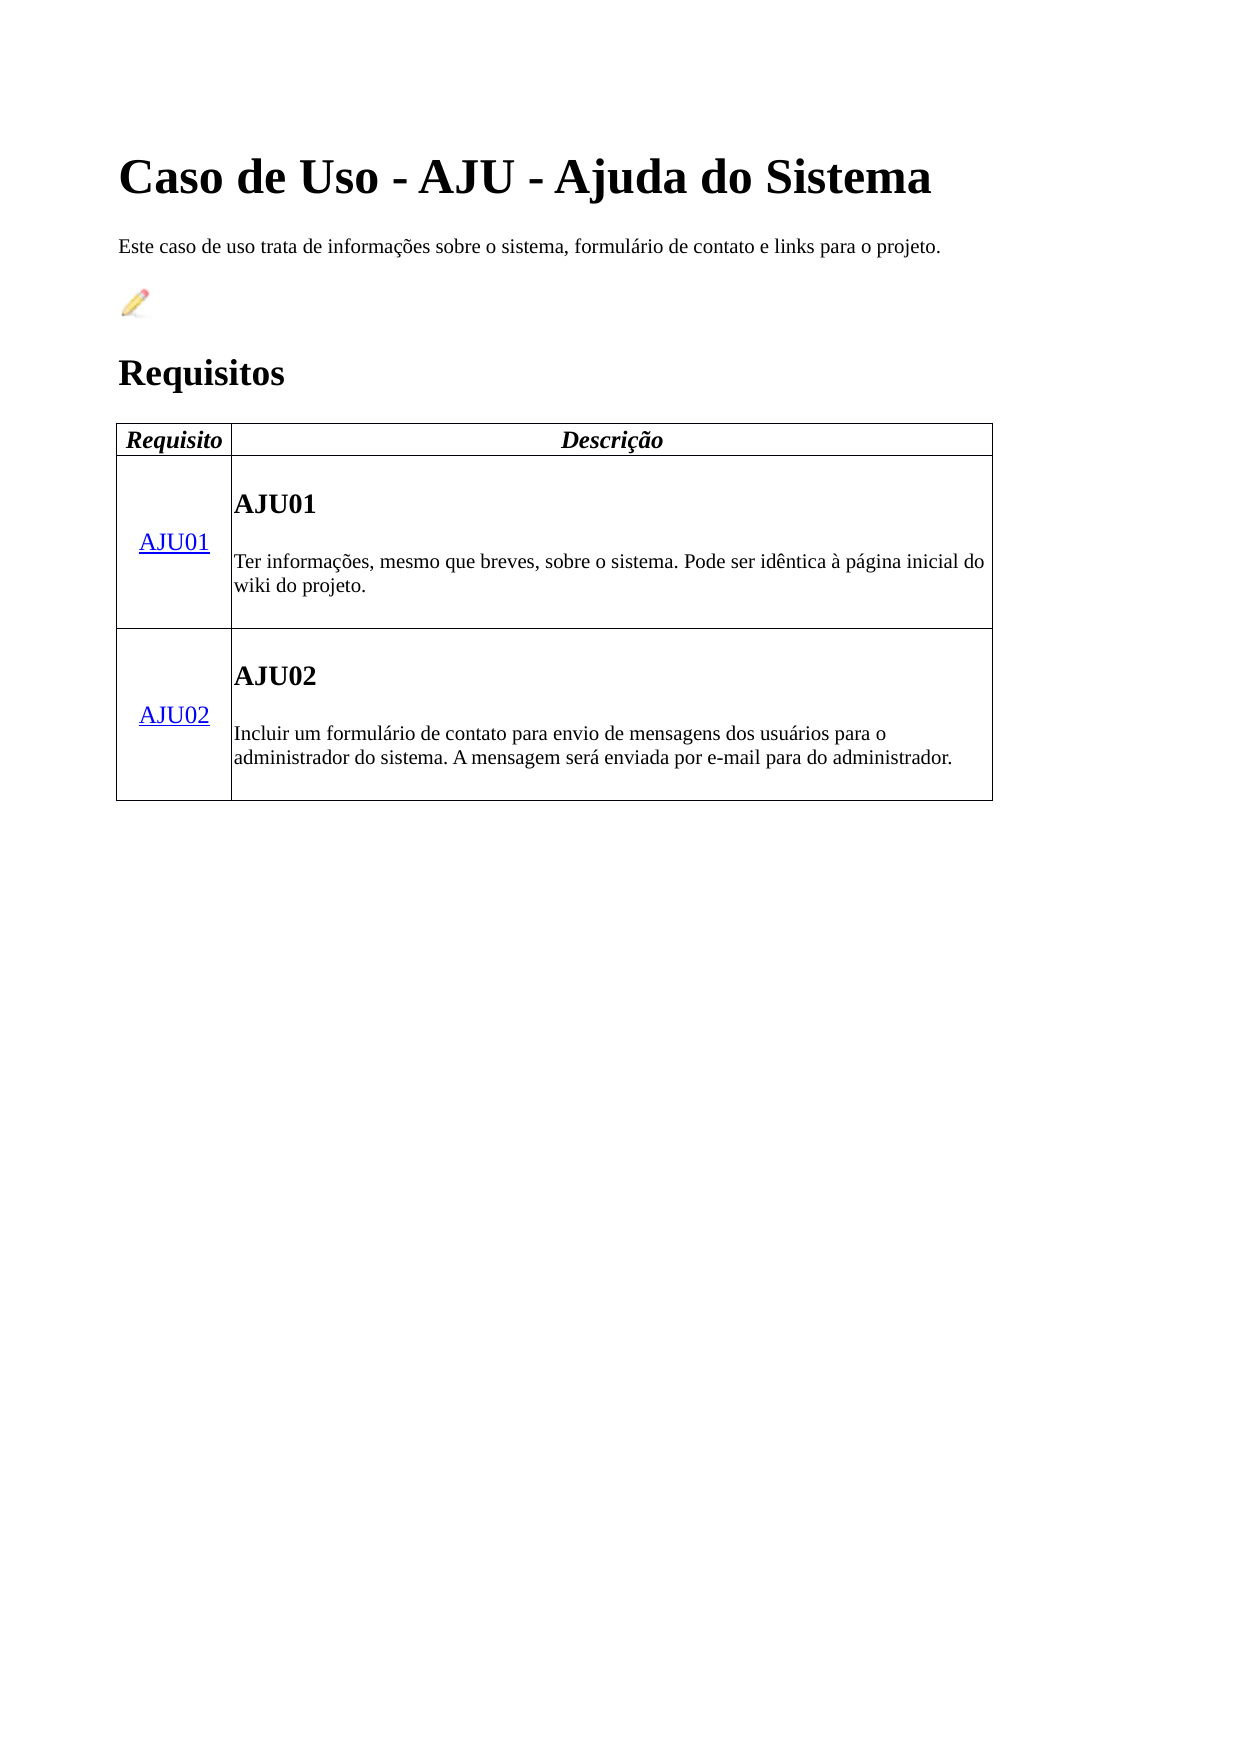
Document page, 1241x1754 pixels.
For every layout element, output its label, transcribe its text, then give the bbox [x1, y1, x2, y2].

table_cell AJU01 [117, 456, 231, 627]
table_cell AJU02 Incluir um formulário de contato para envio de mensagens dos usuários para o administrador do sistema. A mensagem será enviada por e-mail para do administrador. [232, 629, 992, 800]
subtitle Requisitos [118, 350, 1122, 393]
picture [118, 287, 152, 321]
table_cell AJU01 Ter informações, mesmo que breves, sobre o sistema. Pode ser idêntica à página inicial do wiki do projeto. [232, 456, 992, 627]
table_header Requisito [117, 424, 231, 455]
table_header Descrição [232, 424, 992, 455]
text Este caso de uso trata de informações sobre o sistema, formulário de contato e links para o projeto. [118, 234, 1122, 258]
table_cell AJU02 [117, 629, 231, 800]
subtitle Caso de Uso - AJU - Ajuda do Sistema [118, 147, 1122, 205]
